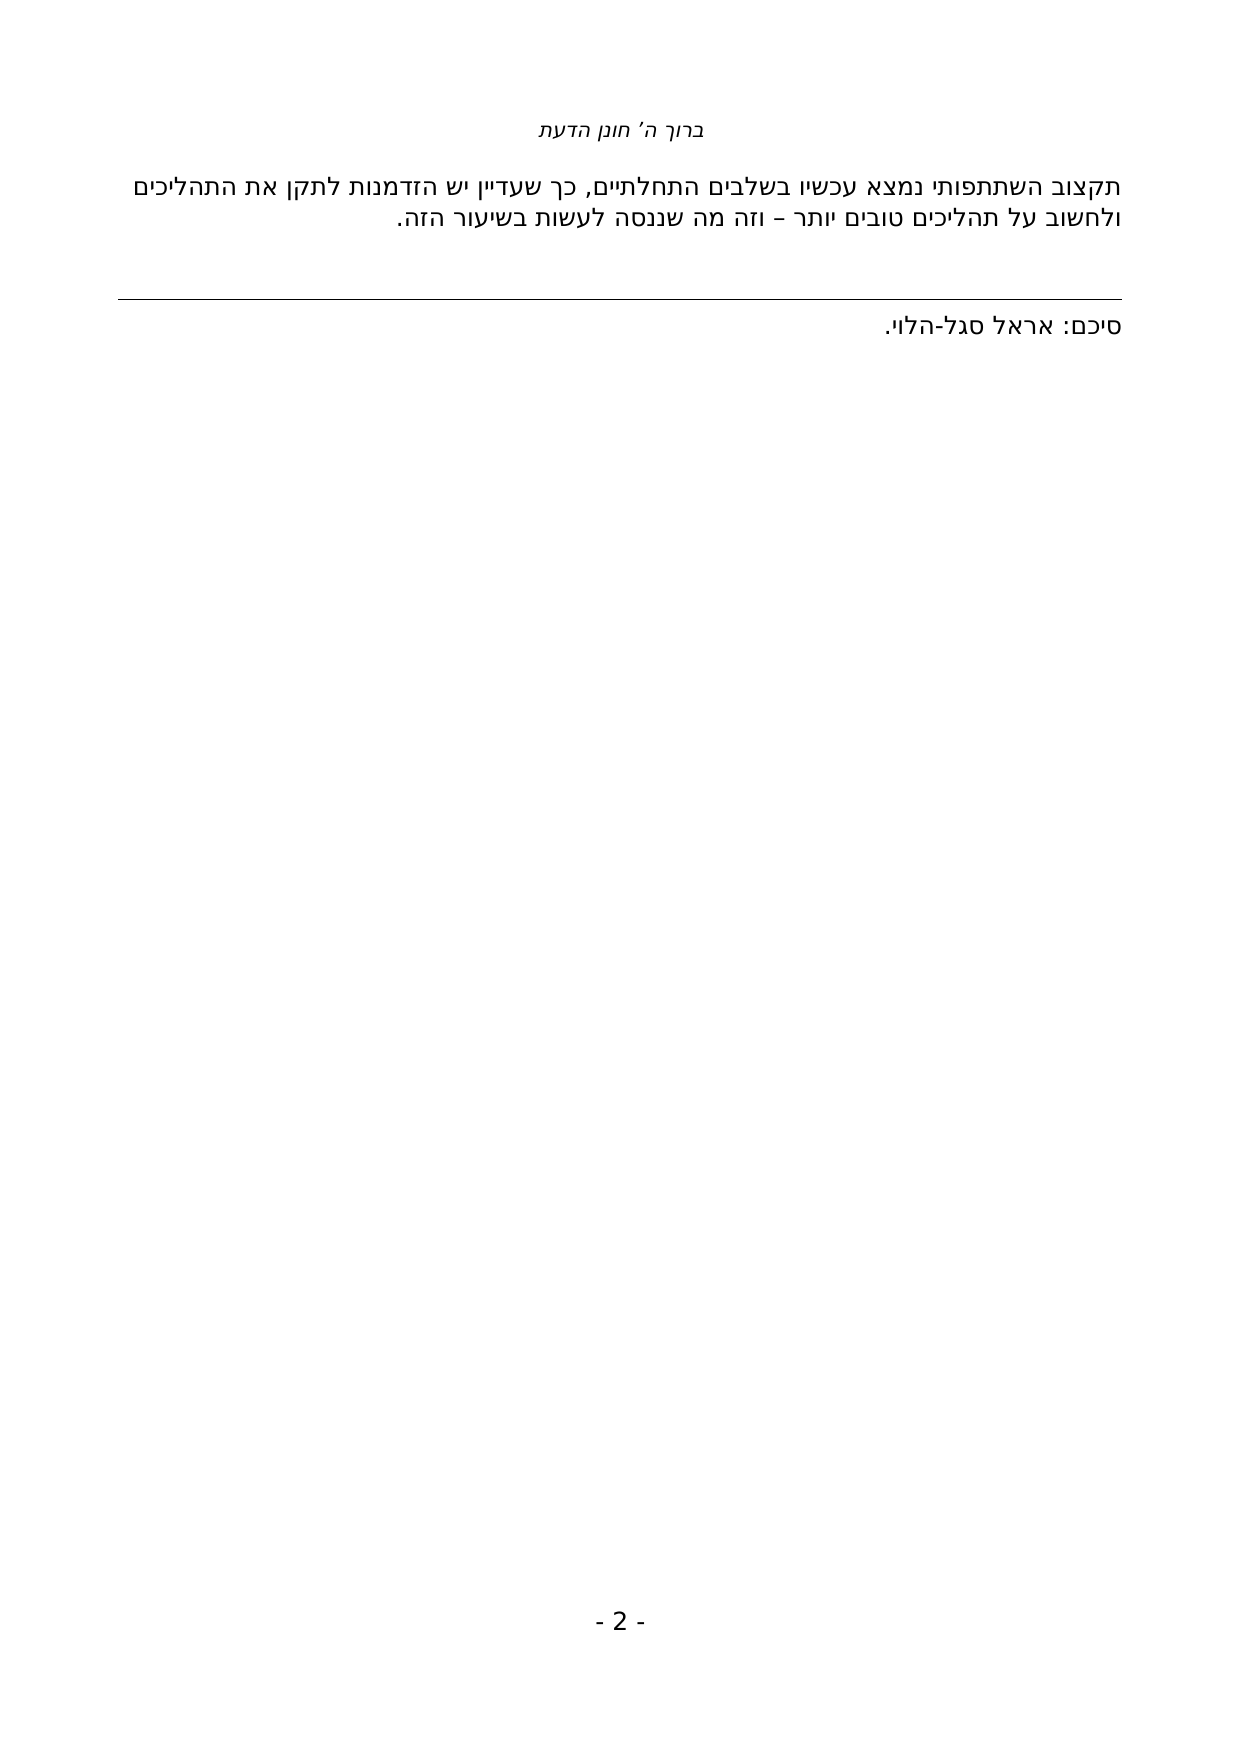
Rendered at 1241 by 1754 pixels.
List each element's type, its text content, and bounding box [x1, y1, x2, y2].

text תקצוב השתתפותי נמצא עכשיו בשלבים התחלתיים, כך שעדיין יש הזדמנות לתקן את התהליכים ולחשוב על תהליכים טובים יותר – וזה מה שננסה לעשות בשיעור הזה. [118, 172, 1122, 235]
text סיכם: אראל סגל-הלוי. [118, 311, 1122, 341]
